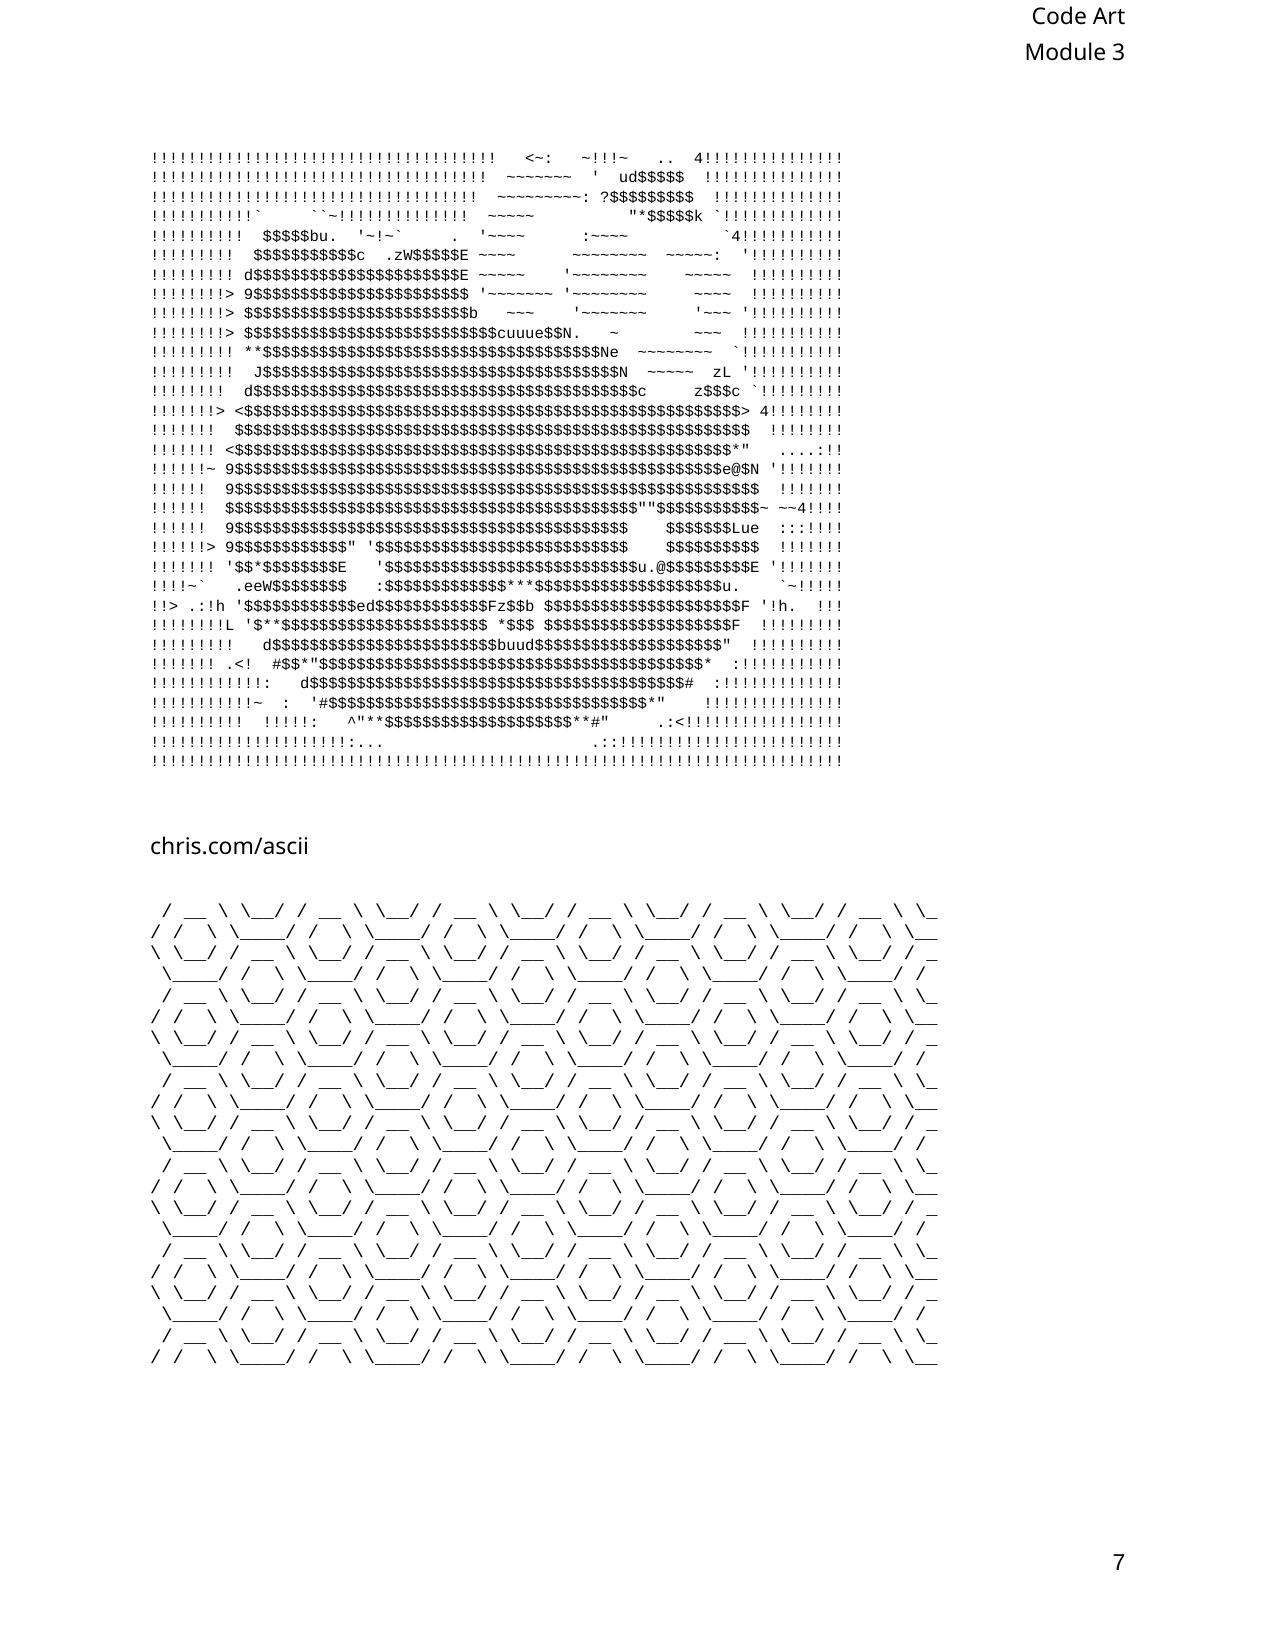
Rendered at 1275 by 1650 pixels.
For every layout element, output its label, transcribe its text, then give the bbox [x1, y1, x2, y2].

text !!!!!!!!!!!!!!!!!!!!!!!!!!!!!!!!!!!!! <~: ~!!!~ .. 4!!!!!!!!!!!!!!! !!!!!!!!!!!!!!!!!!!!!!!!!!!!!!!!!!!! ~~~~~~~ ' ud$$$$$ !!!!!!!!!!!!!!! !!!!!!!!!!!!!!!!!!!!!!!!!!!!!!!!!!! ~~~~~~~~~: ?$$$$$$$$$ !!!!!!!!!!!!!! !!!!!!!!!!!` ``~!!!!!!!!!!!!!! ~~~~~ "*$$$$$k `!!!!!!!!!!!!! !!!!!!!!!! $$$$$bu. '~!~` . '~~~~ :~~~~ `4!!!!!!!!!!! !!!!!!!!! $$$$$$$$$$$c .zW$$$$$E ~~~~ ~~~~~~~~ ~~~~~: '!!!!!!!!!! !!!!!!!!! d$$$$$$$$$$$$$$$$$$$$$$E ~~~~~ '~~~~~~~~ ~~~~~ !!!!!!!!!! !!!!!!!!> 9$$$$$$$$$$$$$$$$$$$$$$$ '~~~~~~~ '~~~~~~~~ ~~~~ !!!!!!!!!! !!!!!!!!> $$$$$$$$$$$$$$$$$$$$$$$$b ~~~ '~~~~~~~ '~~~ '!!!!!!!!!! !!!!!!!!> $$$$$$$$$$$$$$$$$$$$$$$$$$$cuuue$$N. ~ ~~~ !!!!!!!!!!! !!!!!!!!! **$$$$$$$$$$$$$$$$$$$$$$$$$$$$$$$$$$$$Ne ~~~~~~~~ `!!!!!!!!!!! !!!!!!!!! J$$$$$$$$$$$$$$$$$$$$$$$$$$$$$$$$$$$$$$N ~~~~~ zL '!!!!!!!!!! !!!!!!!! d$$$$$$$$$$$$$$$$$$$$$$$$$$$$$$$$$$$$$$$$$c z$$$c `!!!!!!!!! !!!!!!!> <$$$$$$$$$$$$$$$$$$$$$$$$$$$$$$$$$$$$$$$$$$$$$$$$$$$$$> 4!!!!!!!! !!!!!!! $$$$$$$$$$$$$$$$$$$$$$$$$$$$$$$$$$$$$$$$$$$$$$$$$$$$$$$ !!!!!!!! !!!!!!! <$$$$$$$$$$$$$$$$$$$$$$$$$$$$$$$$$$$$$$$$$$$$$$$$$$$$$*" ....:!! !!!!!!~ 9$$$$$$$$$$$$$$$$$$$$$$$$$$$$$$$$$$$$$$$$$$$$$$$$$$$$e@$N '!!!!!!! !!!!!! 9$$$$$$$$$$$$$$$$$$$$$$$$$$$$$$$$$$$$$$$$$$$$$$$$$$$$$$$$ !!!!!!! !!!!!! $$$$$$$$$$$$$$$$$$$$$$$$$$$$$$$$$$$$$$$$$$$$""$$$$$$$$$$$~ ~~4!!!! !!!!!! 9$$$$$$$$$$$$$$$$$$$$$$$$$$$$$$$$$$$$$$$$$$ $$$$$$$Lue :::!!!! !!!!!!> 9$$$$$$$$$$$$" '$$$$$$$$$$$$$$$$$$$$$$$$$$$ $$$$$$$$$$ !!!!!!! !!!!!!! '$$*$$$$$$$$E '$$$$$$$$$$$$$$$$$$$$$$$$$$$u.@$$$$$$$$$E '!!!!!!! !!!!~` .eeW$$$$$$$$ :$$$$$$$$$$$$$***$$$$$$$$$$$$$$$$$$$$u. `~!!!!! !!> .:!h '$$$$$$$$$$$$ed$$$$$$$$$$$$Fz$$b $$$$$$$$$$$$$$$$$$$$$F '!h. !!! !!!!!!!!L '$**$$$$$$$$$$$$$$$$$$$$$$ *$$$ $$$$$$$$$$$$$$$$$$$$F !!!!!!!!! !!!!!!!!! d$$$$$$$$$$$$$$$$$$$$$$$$buud$$$$$$$$$$$$$$$$$$$$" !!!!!!!!!! !!!!!!! .<! #$$*"$$$$$$$$$$$$$$$$$$$$$$$$$$$$$$$$$$$$$$$$$* :!!!!!!!!!!! !!!!!!!!!!!!: d$$$$$$$$$$$$$$$$$$$$$$$$$$$$$$$$$$$$$$$$# :!!!!!!!!!!!!! !!!!!!!!!!!~ : '#$$$$$$$$$$$$$$$$$$$$$$$$$$$$$$$$$$*" !!!!!!!!!!!!!!! !!!!!!!!!! !!!!!: ^"**$$$$$$$$$$$$$$$$$$$$**#" .:<!!!!!!!!!!!!!!!!! !!!!!!!!!!!!!!!!!!!!!:... .::!!!!!!!!!!!!!!!!!!!!!!!! !!!!!!!!!!!!!!!!!!!!!!!!!!!!!!!!!!!!!!!!!!!!!!!!!!!!!!!!!!!!!!!!!!!!!!!!!! [150, 150, 1125, 772]
text chris.com/ascii [150, 829, 1125, 861]
text / __ \ \__/ / __ \ \__/ / __ \ \__/ / __ \ \__/ / __ \ \__/ / __ \ \_ / / \ \____/ / \ \____/ / \ \____/ / \ \____/ / \ \____/ / \ \__ \ \__/ / __ \ \__/ / __ \ \__/ / __ \ \__/ / __ \ \__/ / __ \ \__/ / _ \____/ / \ \____/ / \ \____/ / \ \____/ / \ \____/ / \ \____/ / / __ \ \__/ / __ \ \__/ / __ \ \__/ / __ \ \__/ / __ \ \__/ / __ \ \_ / / \ \____/ / \ \____/ / \ \____/ / \ \____/ / \ \____/ / \ \__ \ \__/ / __ \ \__/ / __ \ \__/ / __ \ \__/ / __ \ \__/ / __ \ \__/ / _ \____/ / \ \____/ / \ \____/ / \ \____/ / \ \____/ / \ \____/ / / __ \ \__/ / __ \ \__/ / __ \ \__/ / __ \ \__/ / __ \ \__/ / __ \ \_ / / \ \____/ / \ \____/ / \ \____/ / \ \____/ / \ \____/ / \ \__ \ \__/ / __ \ \__/ / __ \ \__/ / __ \ \__/ / __ \ \__/ / __ \ \__/ / _ \____/ / \ \____/ / \ \____/ / \ \____/ / \ \____/ / \ \____/ / / __ \ \__/ / __ \ \__/ / __ \ \__/ / __ \ \__/ / __ \ \__/ / __ \ \_ / / \ \____/ / \ \____/ / \ \____/ / \ \____/ / \ \____/ / \ \__ \ \__/ / __ \ \__/ / __ \ \__/ / __ \ \__/ / __ \ \__/ / __ \ \__/ / _ \____/ / \ \____/ / \ \____/ / \ \____/ / \ \____/ / \ \____/ / / __ \ \__/ / __ \ \__/ / __ \ \__/ / __ \ \__/ / __ \ \__/ / __ \ \_ / / \ \____/ / \ \____/ / \ \____/ / \ \____/ / \ \____/ / \ \__ \ \__/ / __ \ \__/ / __ \ \__/ / __ \ \__/ / __ \ \__/ / __ \ \__/ / _ \____/ / \ \____/ / \ \____/ / \ \____/ / \ \____/ / \ \____/ / / __ \ \__/ / __ \ \__/ / __ \ \__/ / __ \ \__/ / __ \ \__/ / __ \ \_ / / \ \____/ / \ \____/ / \ \____/ / \ \____/ / \ \____/ / \ \__ [150, 901, 1125, 1390]
text [150, 1446, 1125, 1488]
